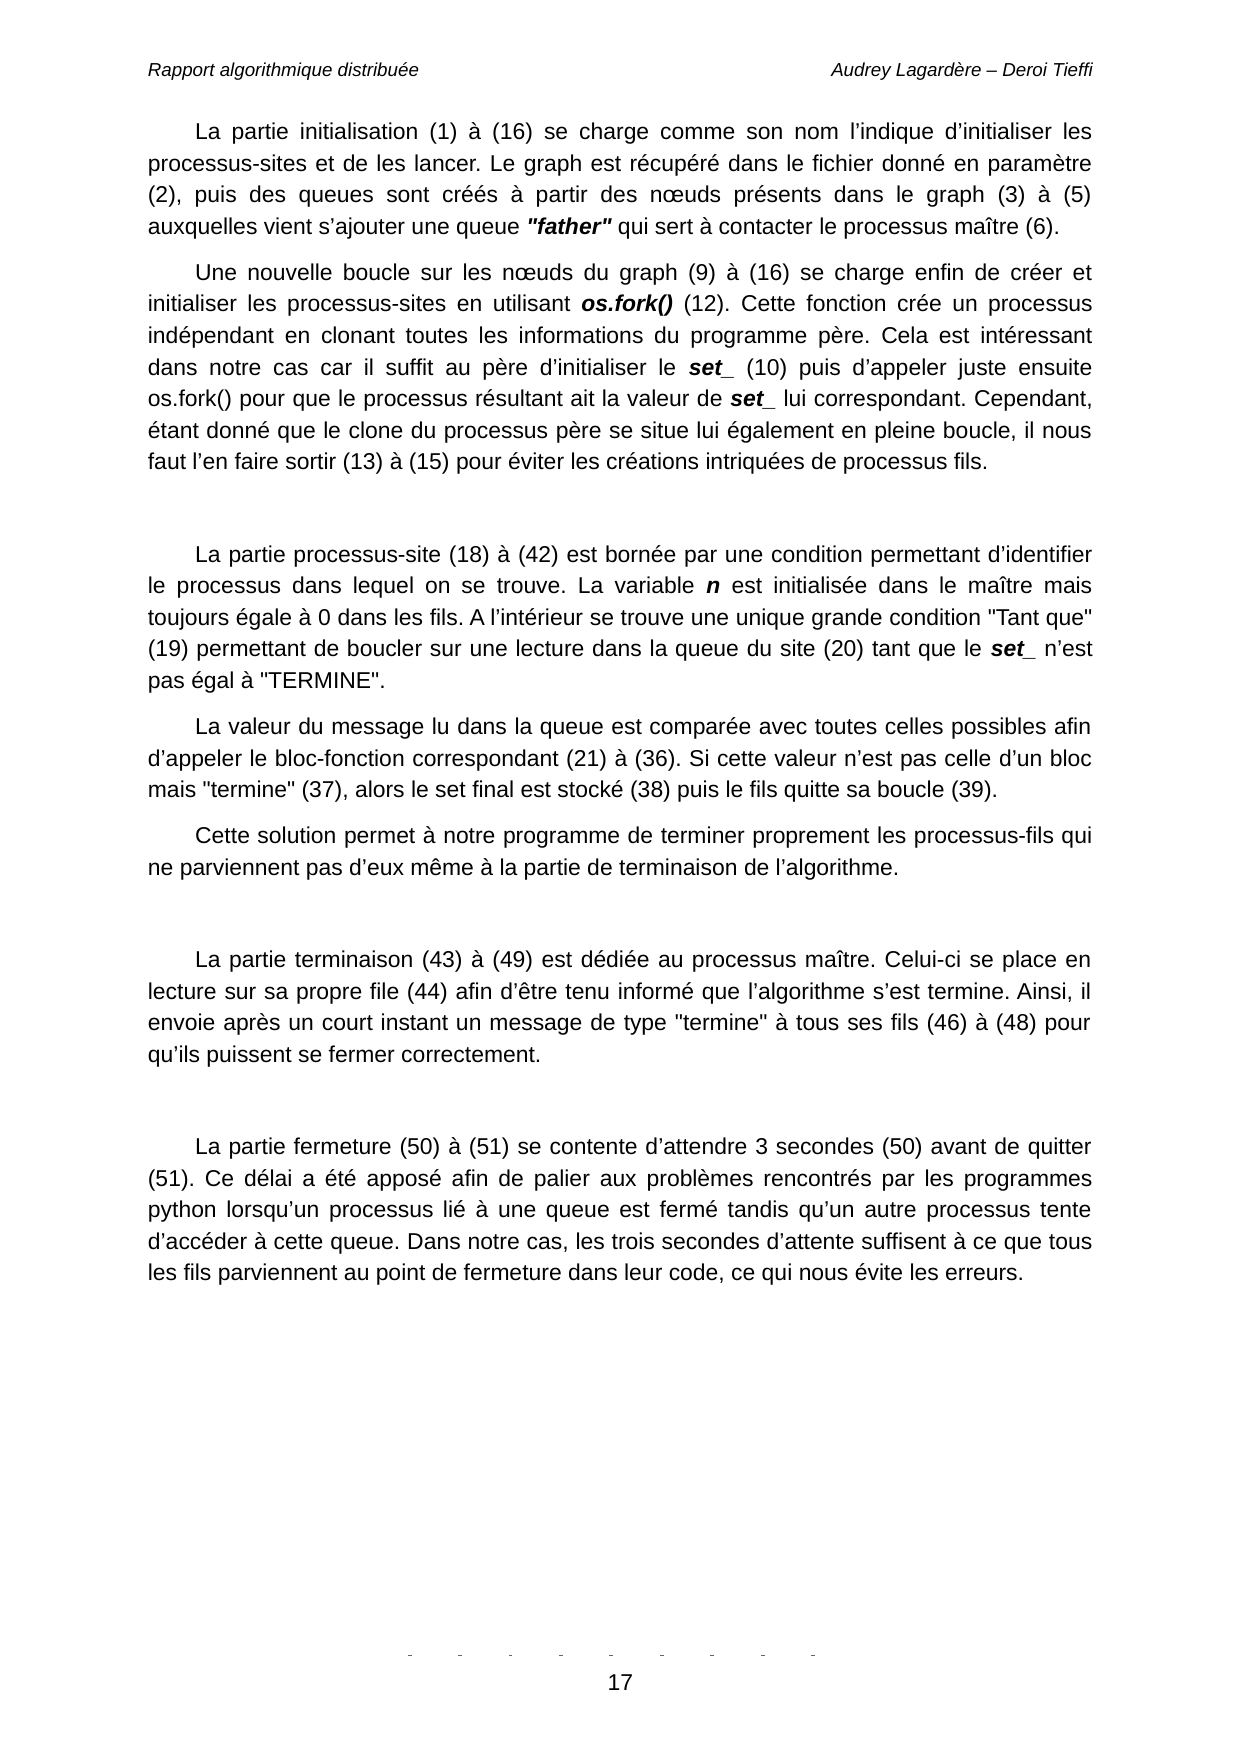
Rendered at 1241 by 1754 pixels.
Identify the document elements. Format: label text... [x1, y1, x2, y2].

text La partie initialisation (1) à (16) se charge comme son nom l’indique d’initialiser les processus-sites et de les lancer. Le graph est récupéré dans le fichier donné en paramètre (2), puis des queues sont créés à partir des nœuds présents dans le graph (3) à (5) auxquelles vient s’ajouter une queue "father" qui sert à contacter le processus maître (6). [148, 118, 1093, 239]
text La partie processus-site (18) à (42) est bornée par une condition permettant d’identifier le processus dans lequel on se trouve. La variable n est initialisée dans le maître mais toujours égale à 0 dans les fils. A l’intérieur se trouve une unique grande condition "Tant que" (19) permettant de boucler sur une lecture dans la queue du site (20) tant que le set_ n’est pas égal à "TERMINE". [148, 541, 1093, 693]
text La partie terminaison (43) à (49) est dédiée au processus maître. Celui-ci se place en lecture sur sa propre file (44) afin d’être tenu informé que l’algorithme s’est termine. Ainsi, il envoie après un court instant un message de type "termine" à tous ses fils (46) à (48) pour qu’ils puissent se fermer correctement. [148, 946, 1093, 1067]
text La partie fermeture (50) à (51) se contente d’attendre 3 secondes (50) avant de quitter (51). Ce délai a été apposé afin de palier aux problèmes rencontrés par les programmes python lorsqu’un processus lié à une queue est fermé tandis qu’un autre processus tente d’accéder à cette queue. Dans notre cas, les trois secondes d’attente suffisent à ce que tous les fils parviennent au point de fermeture dans leur code, ce qui nous évite les erreurs. [148, 1133, 1093, 1286]
text Une nouvelle boucle sur les nœuds du graph (9) à (16) se charge enfin de créer et initialiser les processus-sites en utilisant os.fork() (12). Cette fonction crée un processus indépendant en clonant toutes les informations du programme père. Cela est intéressant dans notre cas car il suffit au père d’initialiser le set_ (10) puis d’appeler juste ensuite os.fork() pour que le processus résultant ait la valeur de set_ lui correspondant. Cependant, étant donné que le clone du processus père se situe lui également en pleine boucle, il nous faut l’en faire sortir (13) à (15) pour éviter les créations intriquées de processus fils. [148, 259, 1093, 474]
text Cette solution permet à notre programme de terminer proprement les processus-fils qui ne parviennent pas d’eux même à la partie de terminaison de l’algorithme. [148, 822, 1093, 880]
text La valeur du message lu dans la queue est comparée avec toutes celles possibles afin d’appeler le bloc-fonction correspondant (21) à (36). Si cette valeur n’est pas celle d’un bloc mais "termine" (37), alors le set final est stocké (38) puis le fils quitte sa boucle (39). [148, 713, 1093, 802]
